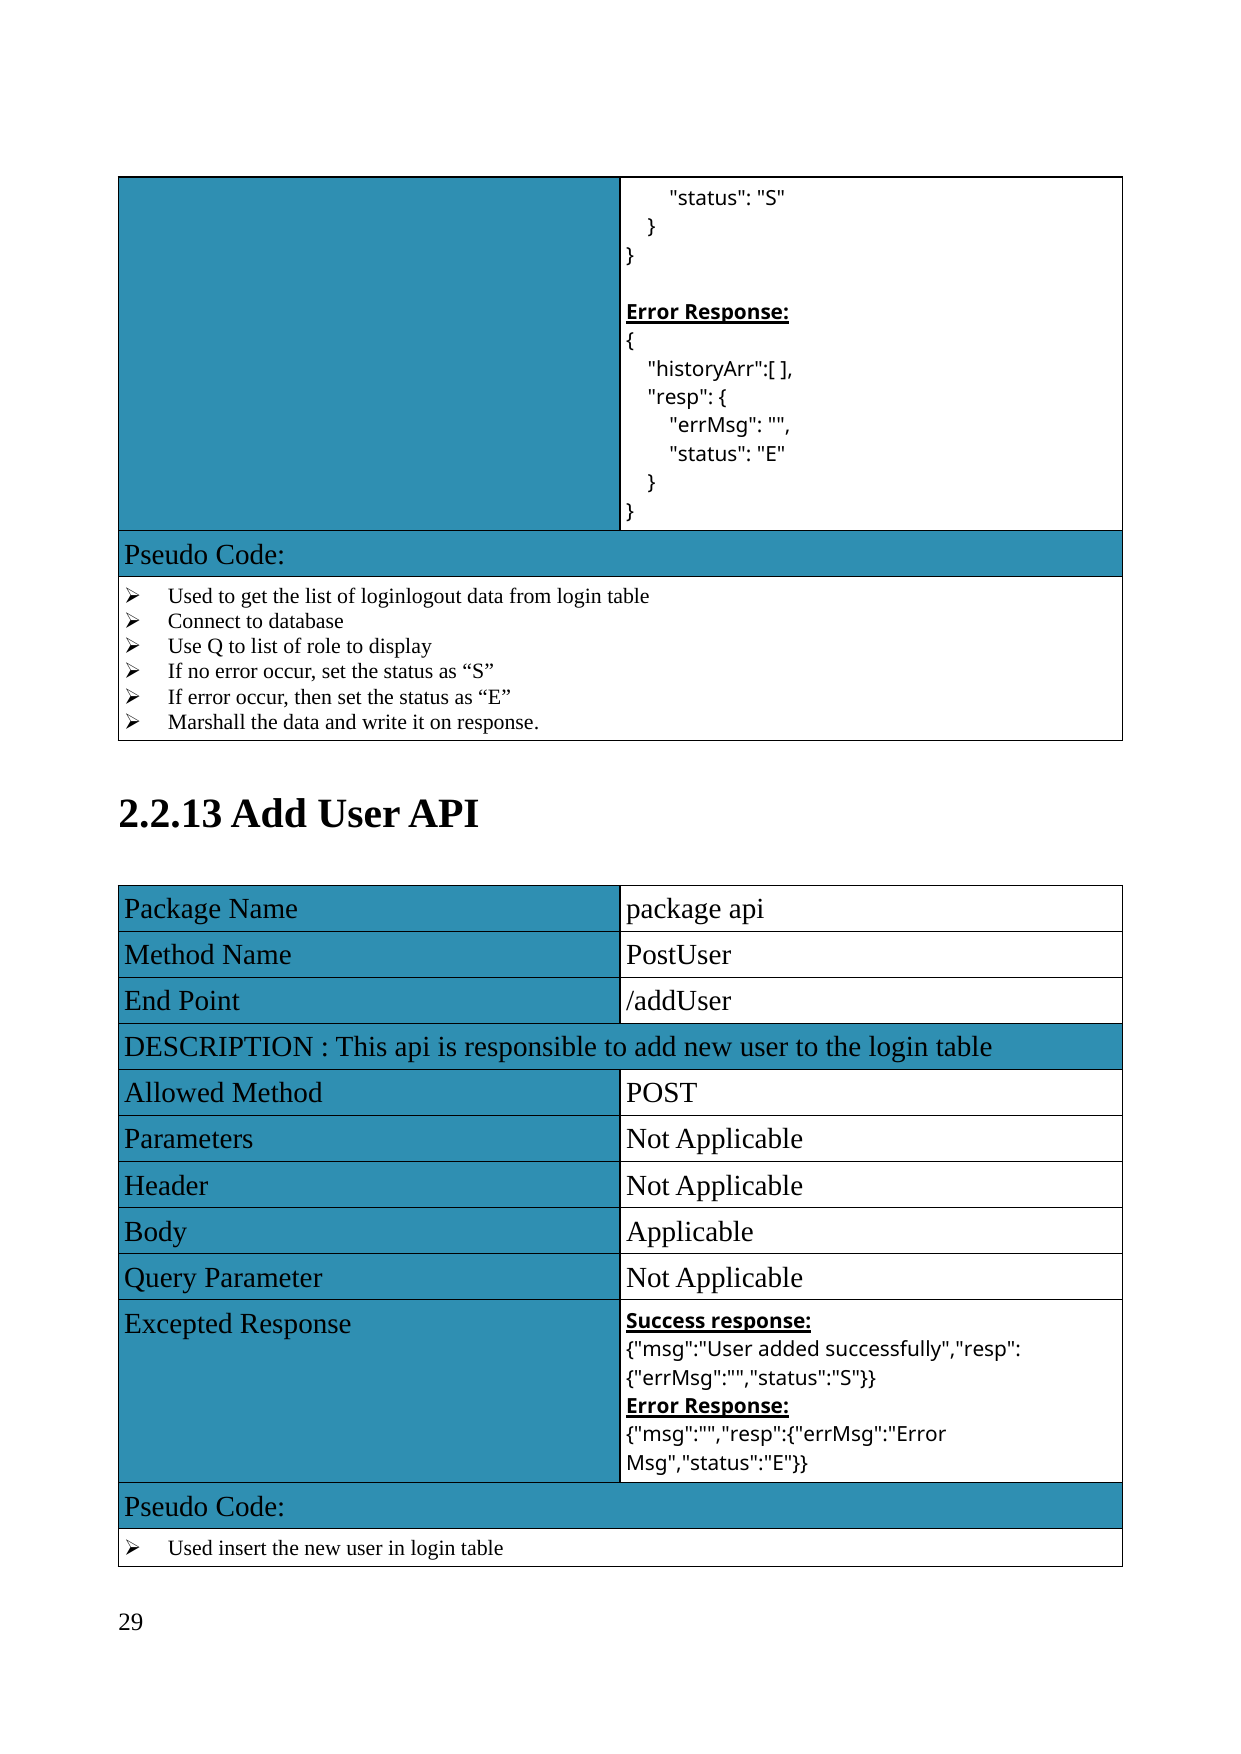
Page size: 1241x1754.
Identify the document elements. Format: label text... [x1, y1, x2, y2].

table_cell Excepted Response [119, 1300, 619, 1482]
table_header Package Name [119, 886, 619, 931]
table_cell Not Applicable [621, 1254, 1122, 1299]
text 2.2.13 Add User API [118, 789, 1122, 837]
table_cell PostUser [621, 932, 1122, 977]
table_cell Not Applicable [621, 1162, 1122, 1207]
table_header package api [621, 886, 1122, 931]
table_cell Parameters [119, 1116, 619, 1161]
table_cell Pseudo Code: [119, 531, 1122, 576]
table_cell DESCRIPTION : This api is responsible to add new user to the login table [119, 1024, 1122, 1069]
table_cell /addUser [621, 978, 1122, 1023]
table_cell Allowed Method [119, 1070, 619, 1115]
table_cell Query Parameter [119, 1254, 619, 1299]
table_cell Header [119, 1162, 619, 1207]
table_cell Used to get the list of loginlogout data from login table Connect to database Use Q to list of role to display If no error occur, set the status as “S” If error occur, then set the status as “E” Marshall the data and write it on response. [119, 577, 1122, 740]
table_cell [119, 178, 619, 530]
table_cell Method Name [119, 932, 619, 977]
table_cell Success response: {"msg":"User added successfully","resp":{"errMsg":"","status":"S"}} Error Response: {"msg":"","resp":{"errMsg":"Error Msg","status":"E"}} [621, 1300, 1122, 1482]
table_cell POST [621, 1070, 1122, 1115]
table_cell Body [119, 1208, 619, 1253]
table_cell Not Applicable [621, 1116, 1122, 1161]
table_cell "status": "S" } } Error Response: { "historyArr":[ ], "resp": { "errMsg": "", "status": "E" } } [621, 178, 1122, 530]
table_cell Used insert the new user in login table Connect to database here we use 2 methods I. checkUserId() - to check user id is present or not II.postNewUser() - if both finish the validation , if true means insert the data If no error occur, set the status as “S” If error occur, then set the status as “E” Marshall the data and write it on response. [119, 1529, 1122, 1566]
table_cell End Point [119, 978, 619, 1023]
table_cell Applicable [621, 1208, 1122, 1253]
table_cell Pseudo Code: [119, 1483, 1122, 1528]
